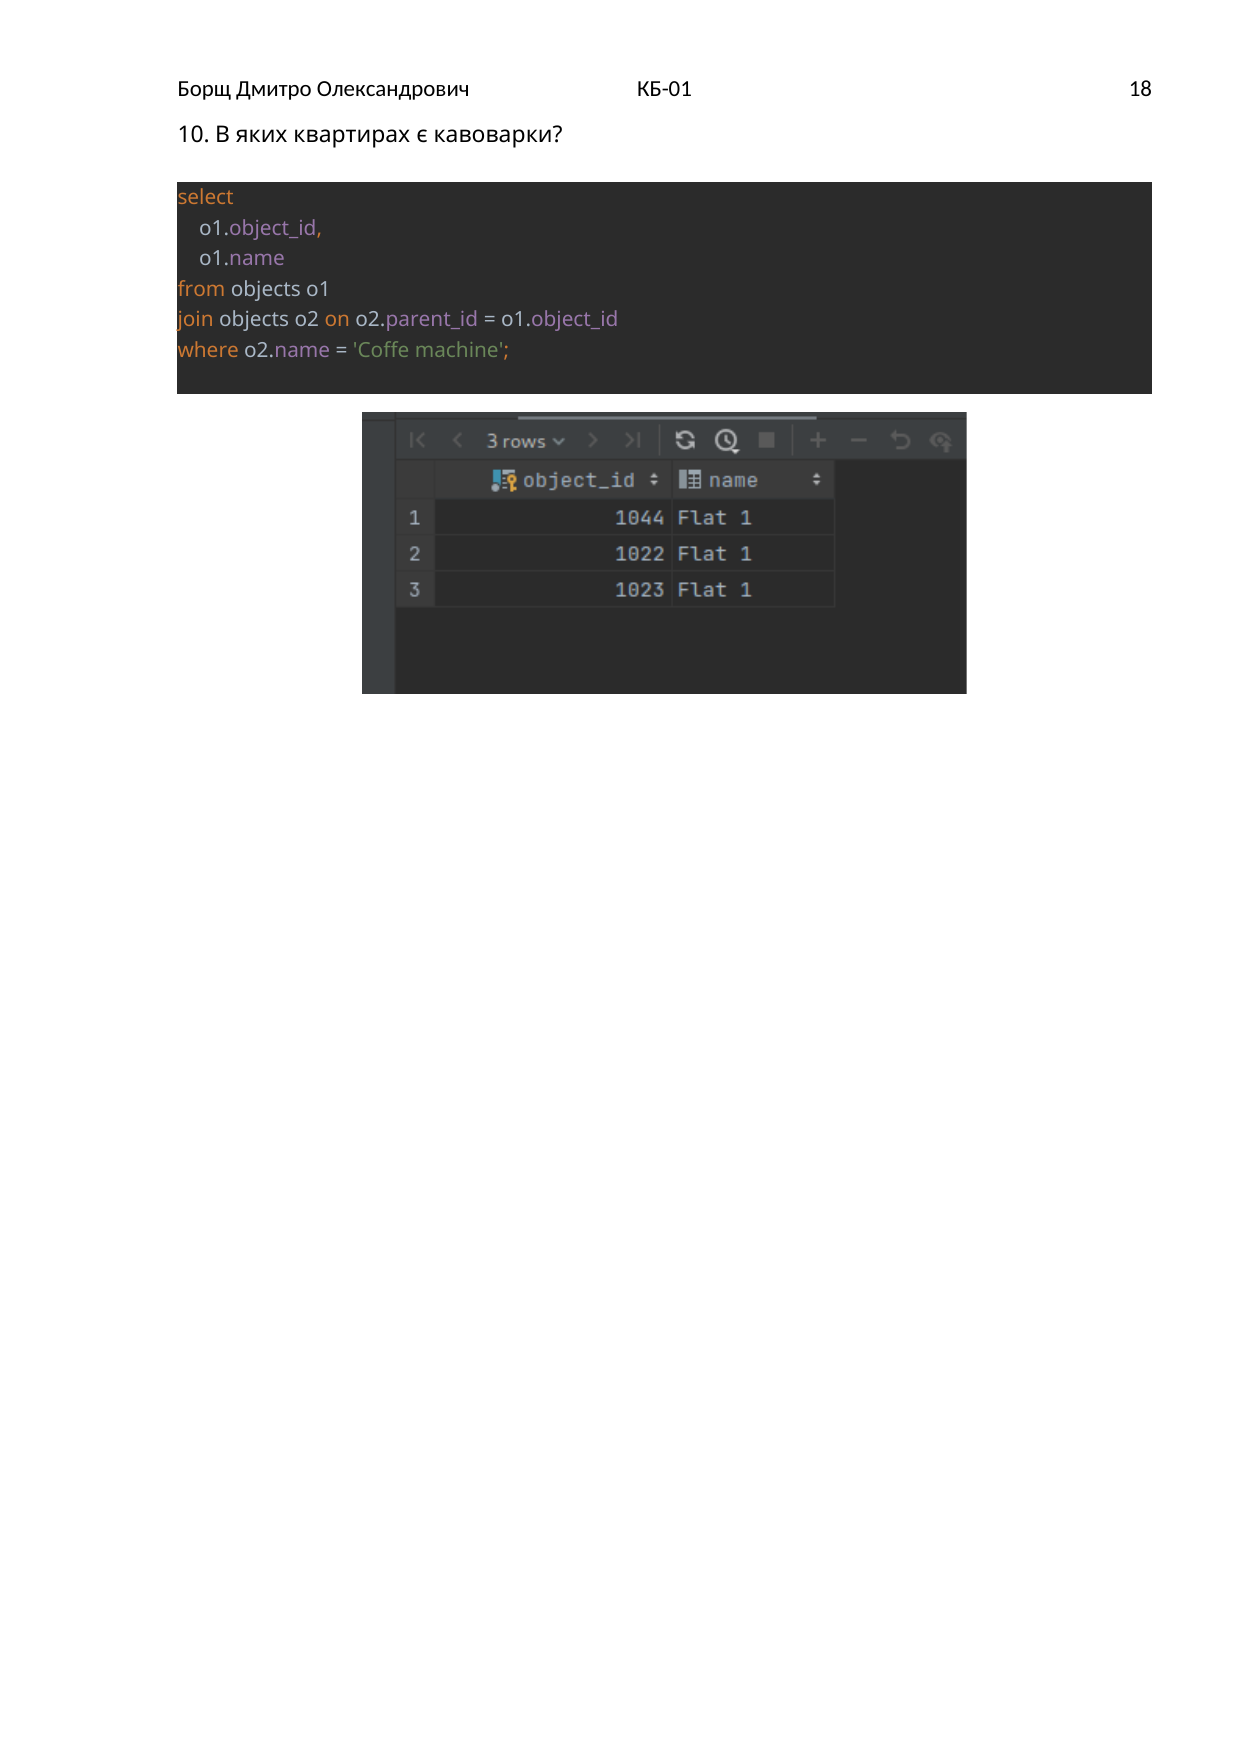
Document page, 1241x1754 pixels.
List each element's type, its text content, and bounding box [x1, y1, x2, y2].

text select o1.object_id, o1.name from objects o1 join objects o2 on o2.parent_id = o1.object_id where o2.name = 'Coffe machine'; [177, 182, 1152, 394]
picture [362, 412, 967, 694]
text 10. В яких квартирах є кавоварки? [177, 118, 1152, 149]
